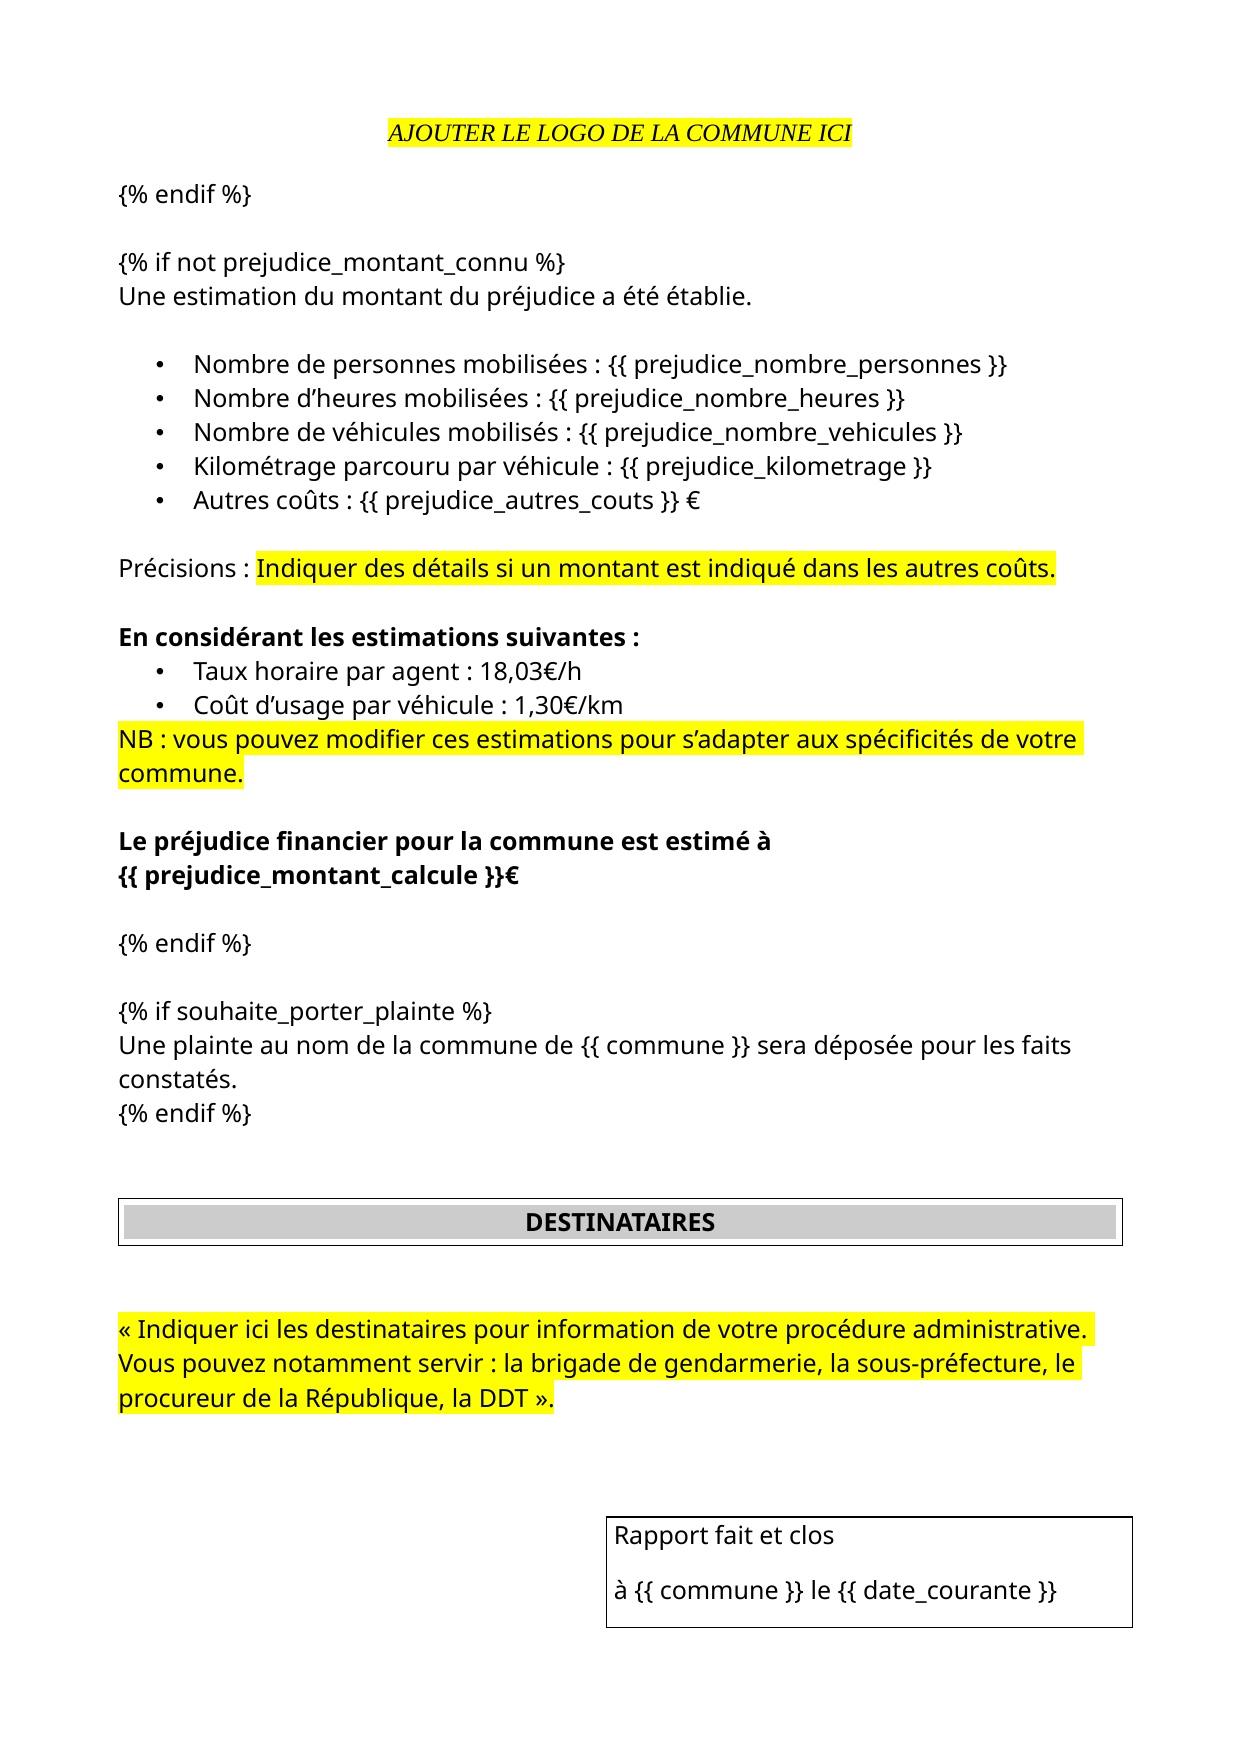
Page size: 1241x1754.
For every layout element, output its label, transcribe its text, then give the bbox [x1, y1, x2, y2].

list Nombre d’heures mobilisées : {{ prejudice_nombre_heures }} [156, 381, 1122, 415]
text {% if souhaite_porter_plainte %} [118, 994, 1122, 1028]
list Autres coûts : {{ prejudice_autres_couts }} € [156, 483, 1122, 517]
list Taux horaire par agent : 18,03€/h [156, 653, 1122, 687]
list Kilométrage parcouru par véhicule : {{ prejudice_kilometrage }} [156, 449, 1122, 483]
list Coût d’usage par véhicule : 1,30€/km [156, 687, 1122, 721]
text Une plainte au nom de la commune de {{ commune }} sera déposée pour les faits constatés. [118, 1028, 1122, 1096]
text « Indiquer ici les destinataires pour information de votre procédure administrative. Vous pouvez notamment servir : la brigade de gendarmerie, la sous-préfecture, le procureur de la République, la DDT ». [118, 1312, 1122, 1414]
text Précisions : Indiquer des détails si un montant est indiqué dans les autres coûts. [118, 551, 1122, 585]
text {% endif %} [118, 176, 1122, 210]
text {% endif %} [118, 926, 1122, 960]
text NB : vous pouvez modifier ces estimations pour s’adapter aux spécificités de votre commune. [118, 721, 1122, 789]
text {% if not prejudice_montant_connu %} [118, 244, 1122, 278]
text Une estimation du montant du préjudice a été établie. [118, 278, 1122, 313]
table_header Rapport fait et clos à {{ commune }} le {{ date_courante }} [607, 1518, 1132, 1627]
list Nombre de personnes mobilisées : {{ prejudice_nombre_personnes }} [156, 347, 1122, 381]
text En considérant les estimations suivantes : [118, 619, 1122, 653]
text Le préjudice financier pour la commune est estimé à {{ prejudice_montant_calcule }}€ [118, 823, 1122, 892]
table_header DESTINATAIRES [119, 1199, 1122, 1245]
list Nombre de véhicules mobilisés : {{ prejudice_nombre_vehicules }} [156, 415, 1122, 449]
text {% endif %} [118, 1096, 1122, 1130]
